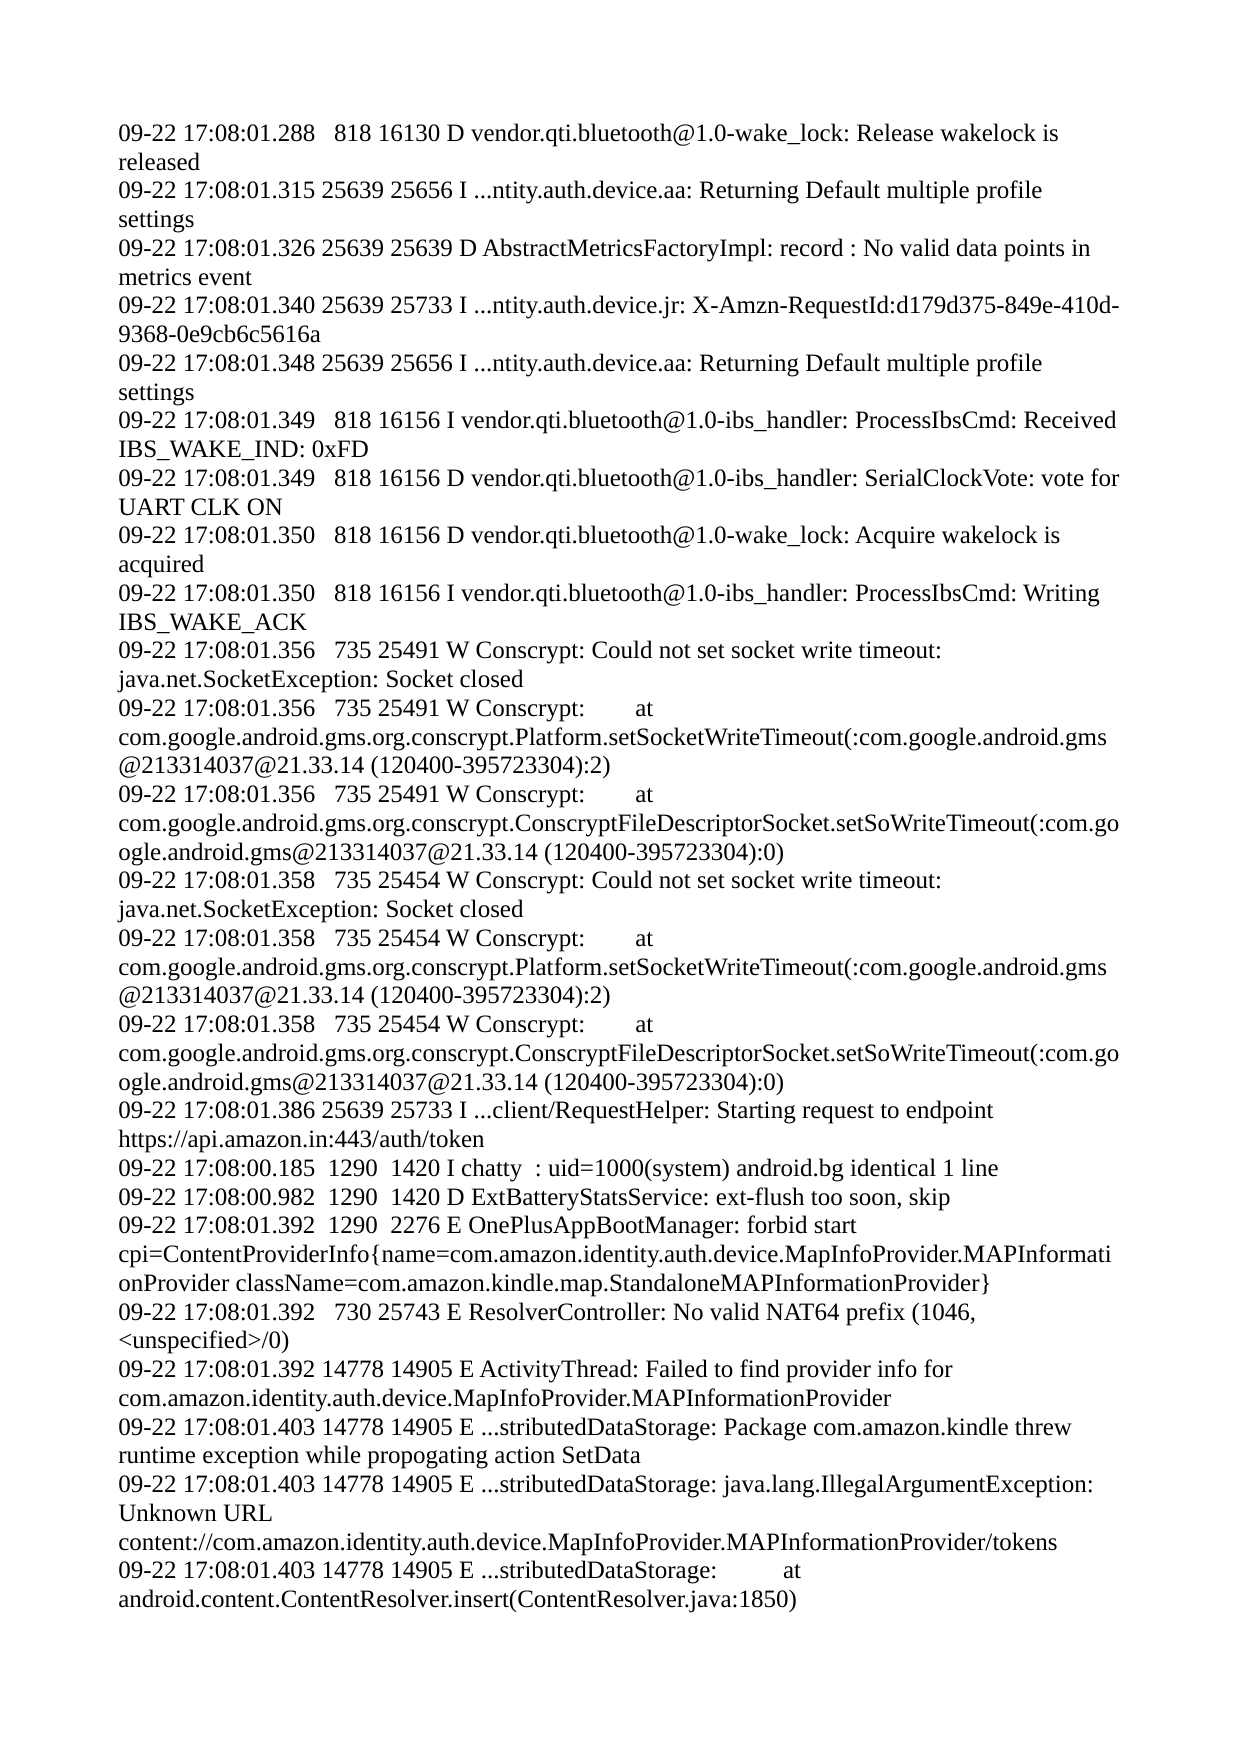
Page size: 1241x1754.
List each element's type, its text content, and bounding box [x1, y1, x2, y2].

text 09-22 17:08:01.349 818 16156 I vendor.qti.bluetooth@1.0-ibs_handler: ProcessIbsCmd: Received IBS_WAKE_IND: 0xFD [118, 406, 1122, 463]
text 09-22 17:08:01.403 14778 14905 E ...stributedDataStorage: at android.content.ContentResolver.insert(ContentResolver.java:1850) [118, 1556, 1122, 1613]
text 09-22 17:08:01.392 1290 2276 E OnePlusAppBootManager: forbid start cpi=ContentProviderInfo{name=com.amazon.identity.auth.device.MapInfoProvider.MAPInformationProvider className=com.amazon.kindle.map.StandaloneMAPInformationProvider} [118, 1211, 1122, 1297]
text 09-22 17:08:01.358 735 25454 W Conscrypt: at com.google.android.gms.org.conscrypt.Platform.setSocketWriteTimeout(:com.google.android.gms@213314037@21.33.14 (120400-395723304):2) [118, 923, 1122, 1009]
text 09-22 17:08:01.386 25639 25733 I ...client/RequestHelper: Starting request to endpoint https://api.amazon.in:443/auth/token [118, 1096, 1122, 1153]
text 09-22 17:08:01.349 818 16156 D vendor.qti.bluetooth@1.0-ibs_handler: SerialClockVote: vote for UART CLK ON [118, 463, 1122, 521]
text 09-22 17:08:01.350 818 16156 I vendor.qti.bluetooth@1.0-ibs_handler: ProcessIbsCmd: Writing IBS_WAKE_ACK [118, 578, 1122, 636]
text 09-22 17:08:01.326 25639 25639 D AbstractMetricsFactoryImpl: record : No valid data points in metrics event [118, 233, 1122, 291]
text 09-22 17:08:01.392 730 25743 E ResolverController: No valid NAT64 prefix (1046, <unspecified>/0) [118, 1297, 1122, 1354]
text 09-22 17:08:01.356 735 25491 W Conscrypt: at com.google.android.gms.org.conscrypt.ConscryptFileDescriptorSocket.setSoWriteTimeout(:com.google.android.gms@213314037@21.33.14 (120400-395723304):0) [118, 779, 1122, 866]
text 09-22 17:08:00.185 1290 1420 I chatty : uid=1000(system) android.bg identical 1 line [118, 1153, 1122, 1182]
text 09-22 17:08:01.356 735 25491 W Conscrypt: Could not set socket write timeout: java.net.SocketException: Socket closed [118, 636, 1122, 693]
text 09-22 17:08:01.315 25639 25656 I ...ntity.auth.device.aa: Returning Default multiple profile settings [118, 176, 1122, 233]
text 09-22 17:08:01.350 818 16156 D vendor.qti.bluetooth@1.0-wake_lock: Acquire wakelock is acquired [118, 521, 1122, 578]
text 09-22 17:08:01.288 818 16130 D vendor.qti.bluetooth@1.0-wake_lock: Release wakelock is released [118, 118, 1122, 176]
text 09-22 17:08:01.348 25639 25656 I ...ntity.auth.device.aa: Returning Default multiple profile settings [118, 348, 1122, 406]
text 09-22 17:08:01.358 735 25454 W Conscrypt: at com.google.android.gms.org.conscrypt.ConscryptFileDescriptorSocket.setSoWriteTimeout(:com.google.android.gms@213314037@21.33.14 (120400-395723304):0) [118, 1009, 1122, 1096]
text 09-22 17:08:01.340 25639 25733 I ...ntity.auth.device.jr: X-Amzn-RequestId:d179d375-849e-410d-9368-0e9cb6c5616a [118, 291, 1122, 348]
text 09-22 17:08:01.403 14778 14905 E ...stributedDataStorage: Package com.amazon.kindle threw runtime exception while propogating action SetData [118, 1412, 1122, 1469]
text 09-22 17:08:01.358 735 25454 W Conscrypt: Could not set socket write timeout: java.net.SocketException: Socket closed [118, 866, 1122, 923]
text 09-22 17:08:00.982 1290 1420 D ExtBatteryStatsService: ext-flush too soon, skip [118, 1182, 1122, 1211]
text 09-22 17:08:01.392 14778 14905 E ActivityThread: Failed to find provider info for com.amazon.identity.auth.device.MapInfoProvider.MAPInformationProvider [118, 1354, 1122, 1412]
text 09-22 17:08:01.403 14778 14905 E ...stributedDataStorage: java.lang.IllegalArgumentException: Unknown URL content://com.amazon.identity.auth.device.MapInfoProvider.MAPInformationProvider/tokens [118, 1469, 1122, 1556]
text 09-22 17:08:01.356 735 25491 W Conscrypt: at com.google.android.gms.org.conscrypt.Platform.setSocketWriteTimeout(:com.google.android.gms@213314037@21.33.14 (120400-395723304):2) [118, 693, 1122, 779]
